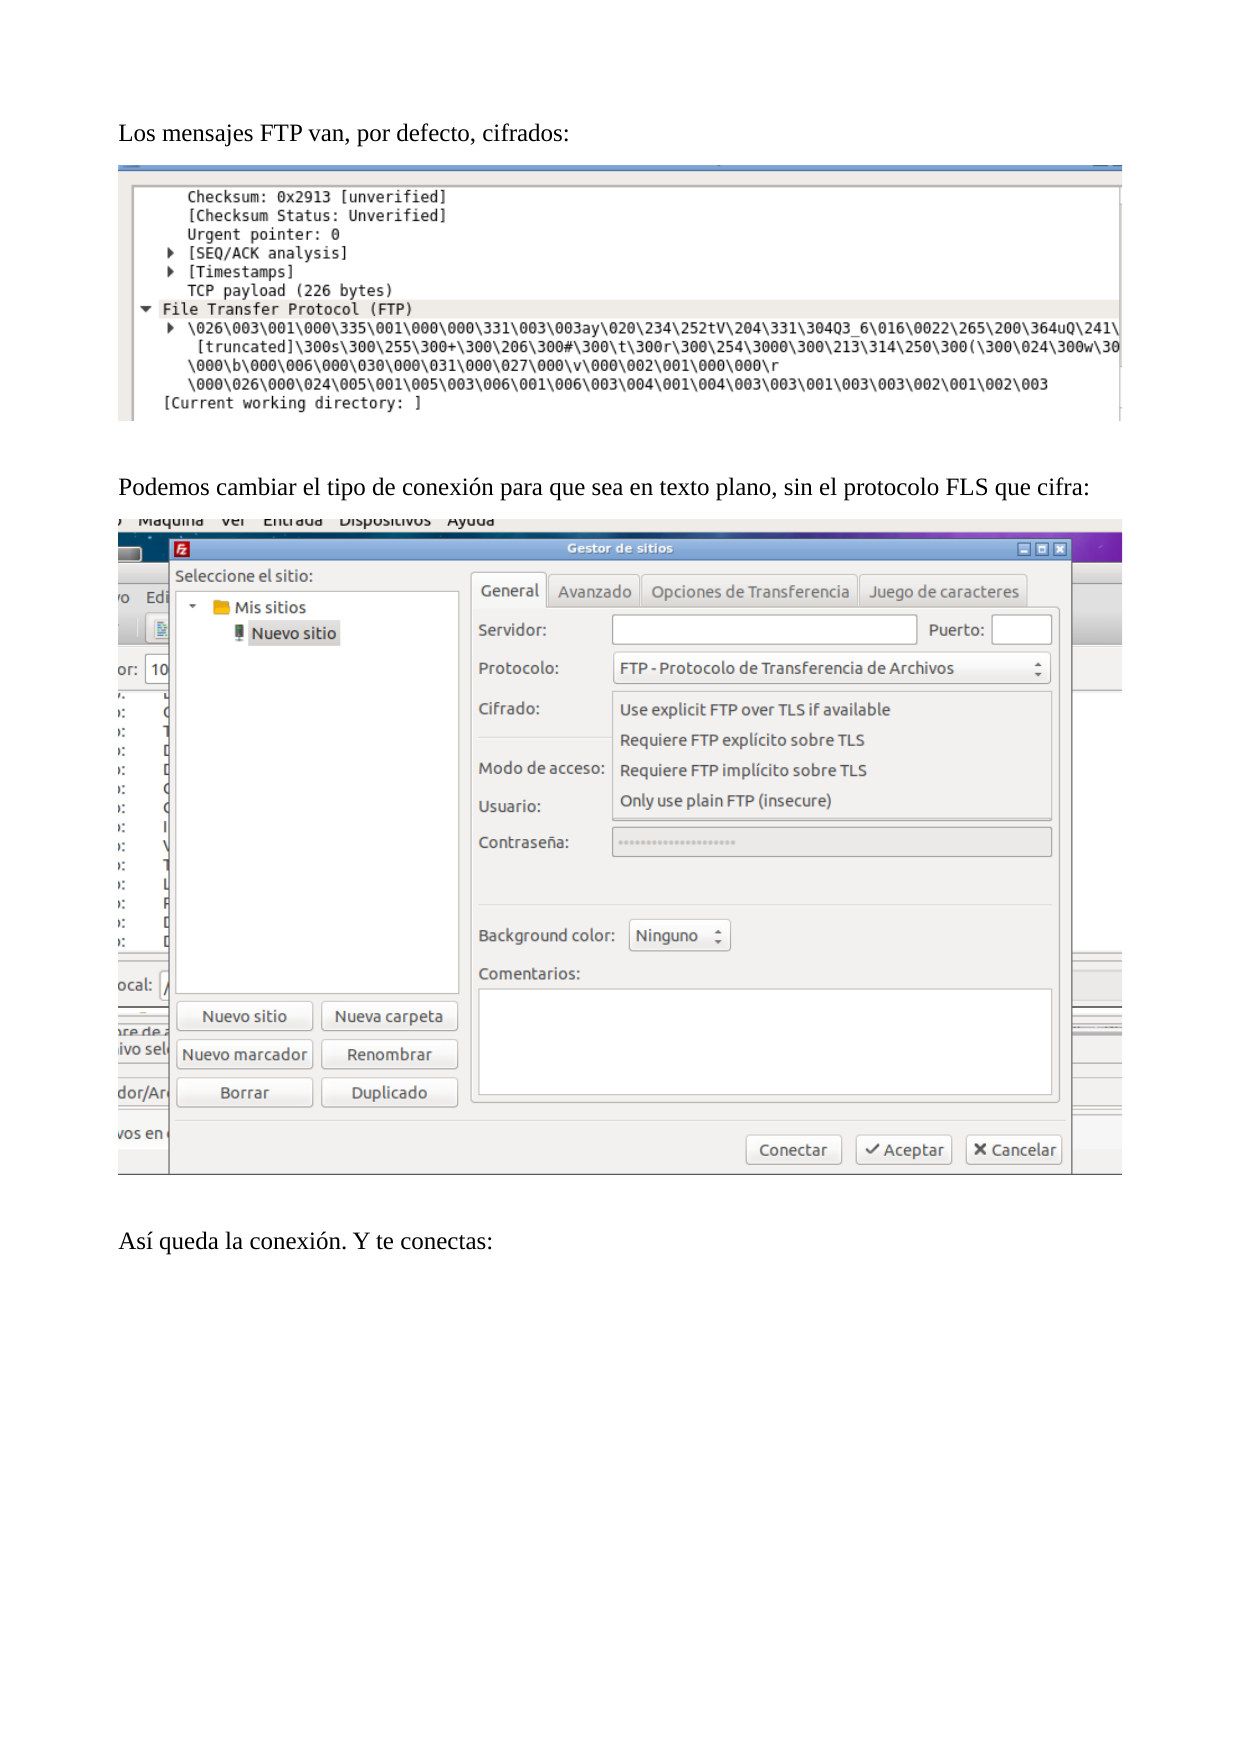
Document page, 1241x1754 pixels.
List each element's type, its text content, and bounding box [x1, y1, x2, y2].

picture [118, 165, 1123, 421]
picture [118, 519, 1123, 1175]
text Así queda la conexión. Y te conectas: [118, 1226, 1122, 1255]
text Podemos cambiar el tipo de conexión para que sea en texto plano, sin el protocolo FLS que cifra: [118, 472, 1122, 501]
text Los mensajes FTP van, por defecto, cifrados: [118, 118, 1122, 147]
